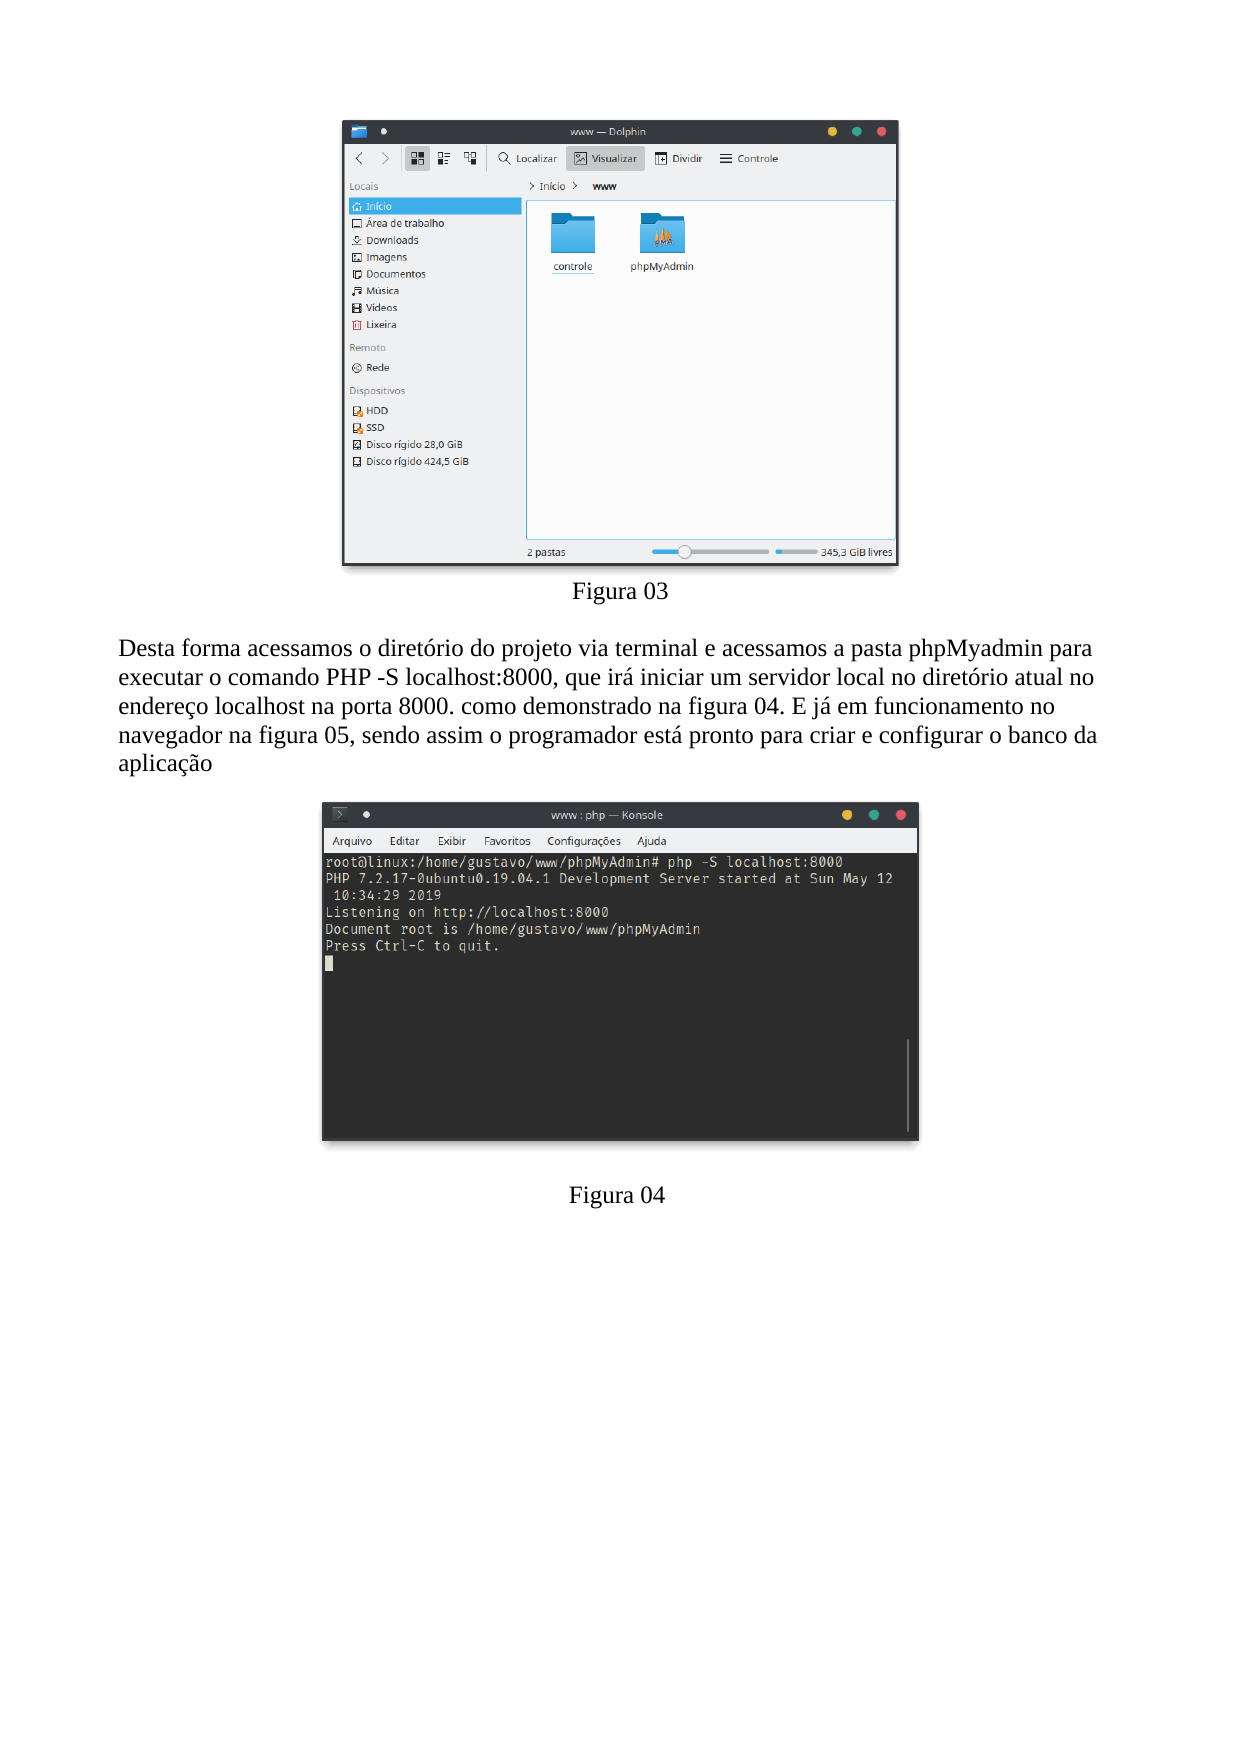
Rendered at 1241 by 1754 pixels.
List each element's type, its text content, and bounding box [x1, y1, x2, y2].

text Figura 03 [118, 118, 1122, 605]
picture [338, 118, 902, 576]
text Desta forma acessamos o diretório do projeto via terminal e acessamos a pasta phpMyadmin para executar o comando PHP -S localhost:8000, que irá iniciar um servidor local no diretório atual no endereço localhost na porta 8000. como demonstrado na figura 04. E já em funcionamento no navegador na figura 05, sendo assim o programador está pronto para criar e configurar o banco da aplicação [118, 633, 1122, 777]
text Figura 04 [118, 1180, 1122, 1209]
picture [317, 800, 923, 1152]
